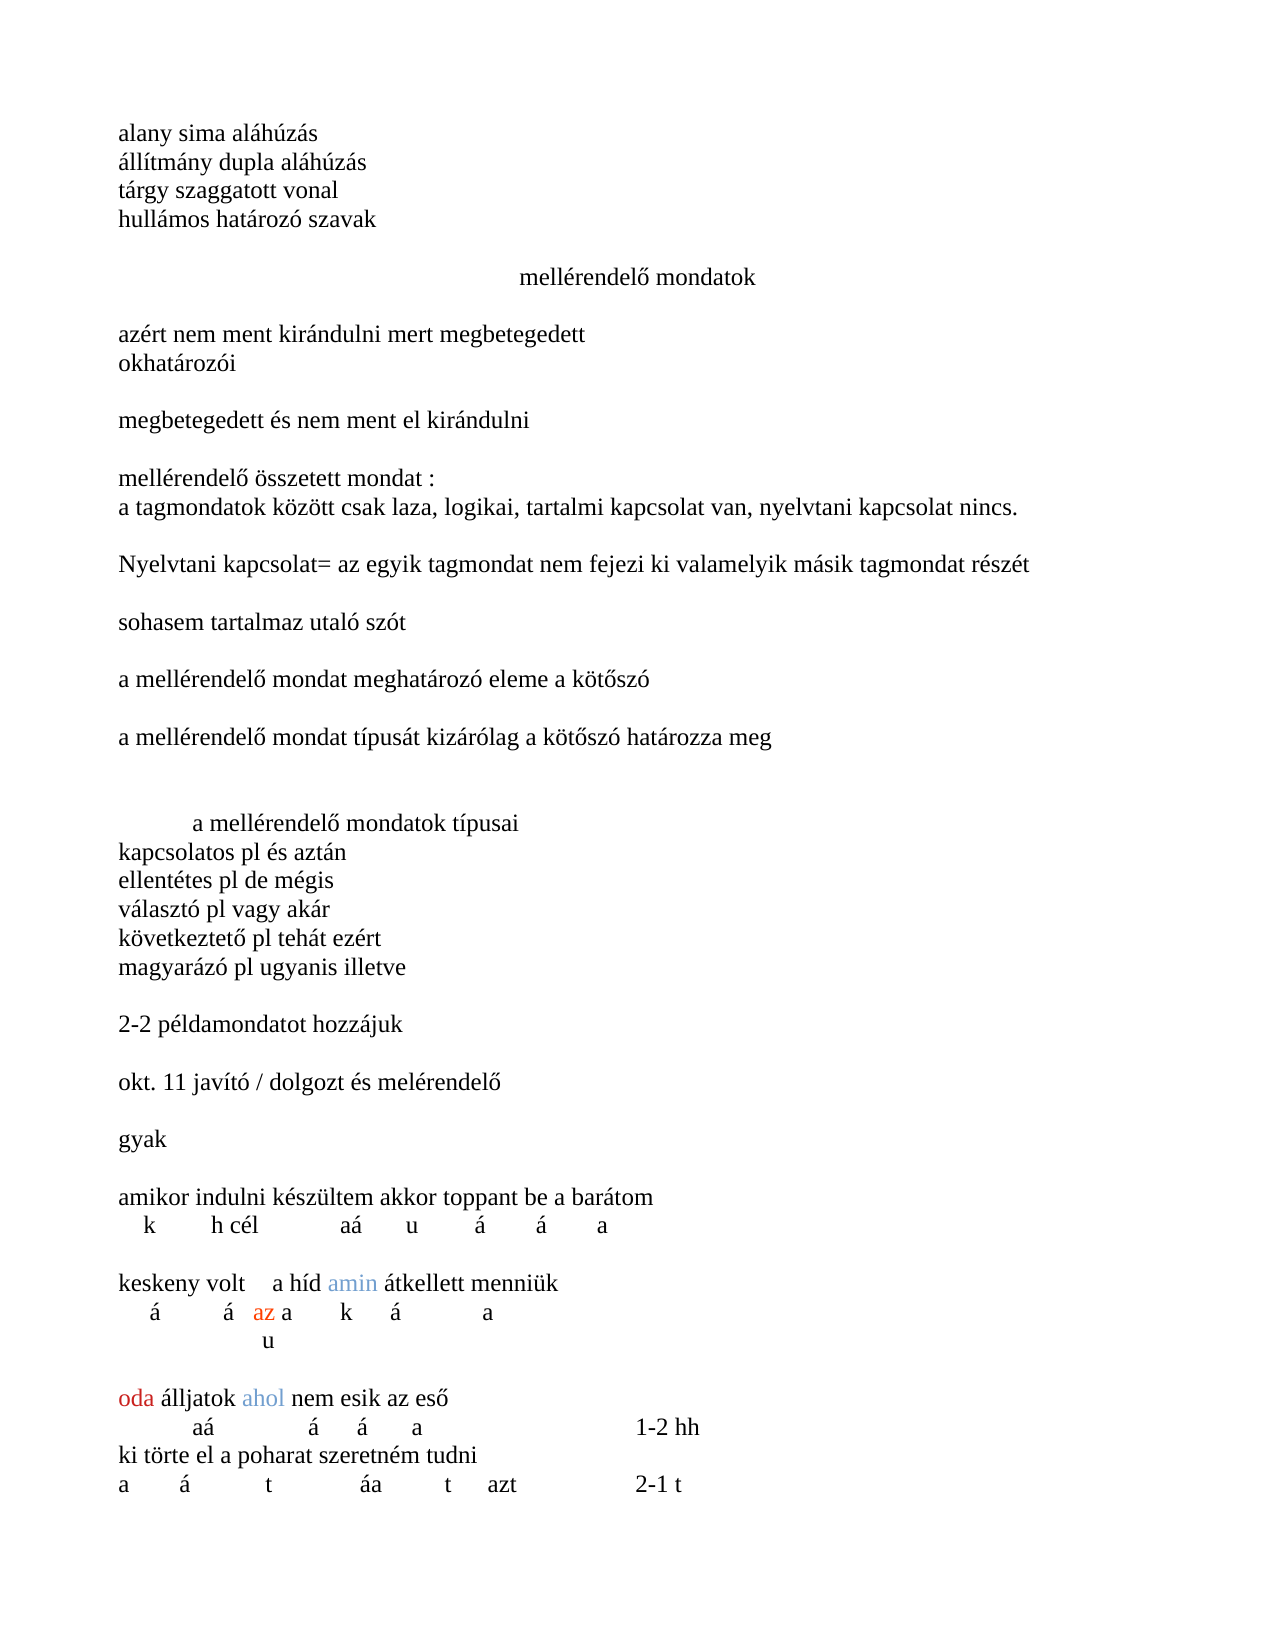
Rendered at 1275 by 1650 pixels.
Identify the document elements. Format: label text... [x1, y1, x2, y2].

text a mellérendelő mondat típusát kizárólag a kötőszó határozza meg [118, 722, 1157, 751]
text tárgy szaggatott vonal [118, 176, 1157, 204]
text k h cél aá u á á a [118, 1211, 1157, 1239]
text állítmány dupla aláhúzás [118, 147, 1157, 176]
text okhatározói [118, 348, 1157, 377]
text alany sima aláhúzás [118, 118, 1157, 147]
text aá á á a 1-2 hh [118, 1412, 1157, 1441]
text gyak [118, 1124, 1157, 1153]
text 2-2 példamondatot hozzájuk [118, 1009, 1157, 1038]
text következtető pl tehát ezért [118, 923, 1157, 952]
text kapcsolatos pl és aztán [118, 837, 1157, 866]
text mellérendelő mondatok [118, 262, 1157, 291]
text a mellérendelő mondat meghatározó eleme a kötőszó [118, 664, 1157, 693]
text amikor indulni készültem akkor toppant be a barátom [118, 1182, 1157, 1211]
text választó pl vagy akár [118, 894, 1157, 923]
text Nyelvtani kapcsolat= az egyik tagmondat nem fejezi ki valamelyik másik tagmondat részét [118, 549, 1157, 578]
text ki törte el a poharat szeretném tudni [118, 1441, 1157, 1469]
text a tagmondatok között csak laza, logikai, tartalmi kapcsolat van, nyelvtani kapcsolat nincs. [118, 492, 1157, 521]
text ellentétes pl de mégis [118, 866, 1157, 894]
text azért nem ment kirándulni mert megbetegedett [118, 319, 1157, 348]
text hullámos határozó szavak [118, 204, 1157, 233]
text mellérendelő összetett mondat : [118, 463, 1157, 492]
text keskeny volt a híd amin átkellett menniük [118, 1268, 1157, 1297]
text megbetegedett és nem ment el kirándulni [118, 406, 1157, 434]
text okt. 11 javító / dolgozt és melérendelő [118, 1067, 1157, 1096]
text sohasem tartalmaz utaló szót [118, 607, 1157, 636]
text u [118, 1326, 1157, 1354]
text oda álljatok ahol nem esik az eső [118, 1383, 1157, 1412]
text á á az a k á a [118, 1297, 1157, 1326]
text a á t áa t azt 2-1 t [118, 1469, 1157, 1498]
text magyarázó pl ugyanis illetve [118, 952, 1157, 981]
text a mellérendelő mondatok típusai [118, 808, 1157, 837]
